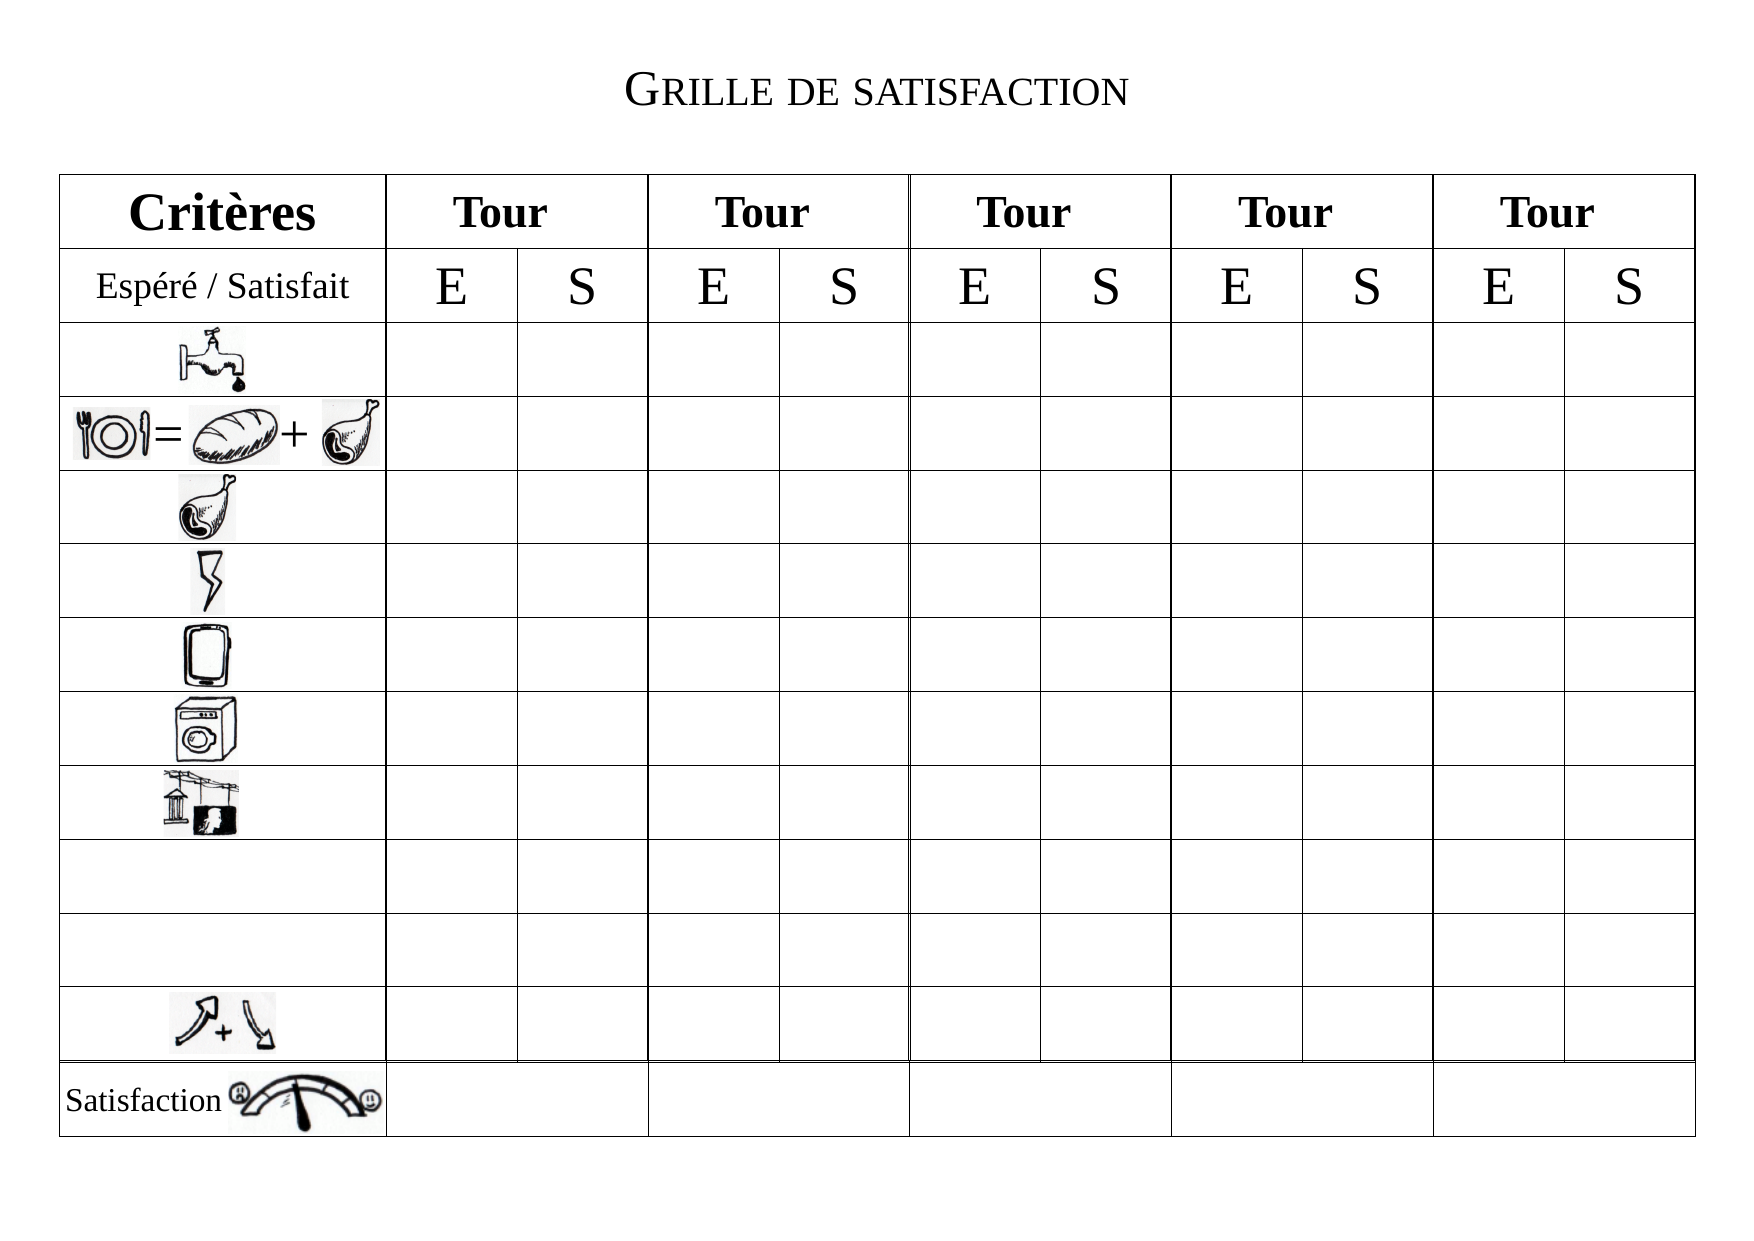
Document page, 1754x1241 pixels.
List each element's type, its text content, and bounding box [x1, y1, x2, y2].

table_cell E [1172, 249, 1302, 322]
table_cell Espéré / Satisfait [60, 249, 385, 322]
table_cell [911, 766, 1040, 839]
table_cell [1172, 692, 1302, 765]
table_cell E [387, 249, 517, 322]
table_cell [1434, 766, 1564, 839]
table_cell [1303, 618, 1432, 691]
table_cell [780, 840, 908, 913]
table_cell [387, 692, 517, 765]
table_cell [387, 987, 517, 1060]
table_cell [1565, 914, 1694, 986]
table_cell [1041, 766, 1170, 839]
table_cell [60, 618, 385, 691]
table_cell [649, 544, 779, 617]
table_cell [780, 471, 908, 543]
picture [178, 474, 237, 541]
table_cell [911, 544, 1040, 617]
table_cell [1172, 1063, 1433, 1136]
table_cell [518, 840, 647, 913]
table_cell [1303, 323, 1432, 396]
table_cell [1303, 840, 1432, 913]
table_header Tour [1172, 175, 1432, 248]
table_cell [60, 544, 385, 617]
table_cell [1565, 397, 1694, 469]
picture [181, 622, 232, 689]
table_cell S [518, 249, 647, 322]
table_cell [780, 323, 908, 396]
table_cell [387, 1063, 648, 1136]
table_cell [1565, 618, 1694, 691]
table_cell [1172, 840, 1302, 913]
picture [321, 399, 380, 466]
table_cell [1303, 471, 1432, 543]
table_cell [387, 471, 517, 543]
table_cell [649, 692, 779, 765]
table_cell [649, 471, 779, 543]
table_cell [518, 692, 647, 765]
table_cell [1041, 471, 1170, 543]
table_cell [1172, 471, 1302, 543]
table_cell [387, 618, 517, 691]
table_cell [780, 544, 908, 617]
table_cell [1434, 1063, 1695, 1136]
table_cell [1434, 397, 1564, 469]
table_cell [1172, 987, 1302, 1060]
table_cell [649, 840, 779, 913]
table_cell [1565, 323, 1694, 396]
table_cell [518, 766, 647, 839]
picture [228, 1071, 384, 1134]
table_cell [387, 544, 517, 617]
table_cell [1565, 840, 1694, 913]
picture [173, 694, 238, 763]
table_cell = + [60, 397, 385, 469]
table_cell [780, 987, 908, 1060]
table_cell [1303, 544, 1432, 617]
table_header Tour [911, 175, 1170, 248]
table_cell [60, 987, 385, 1060]
table_cell [1303, 397, 1432, 469]
table_cell [60, 323, 385, 396]
table_cell [1303, 914, 1432, 986]
table_cell [649, 323, 779, 396]
table_cell [1434, 987, 1564, 1060]
table_cell [780, 397, 908, 469]
table_cell [1565, 766, 1694, 839]
table_cell [1172, 914, 1302, 986]
table_cell [1565, 544, 1694, 617]
table_cell [911, 692, 1040, 765]
table_cell [1434, 544, 1564, 617]
table_cell [911, 618, 1040, 691]
table_cell [911, 840, 1040, 913]
table_cell S [780, 249, 908, 322]
table_cell [649, 397, 779, 469]
table_cell [518, 323, 647, 396]
table_cell [649, 618, 779, 691]
table_cell [1172, 766, 1302, 839]
table_cell Satisfaction [60, 1063, 386, 1136]
table_cell [1434, 323, 1564, 396]
table_cell [1434, 618, 1564, 691]
table_cell [1434, 692, 1564, 765]
table_cell [1041, 692, 1170, 765]
table_cell [1434, 914, 1564, 986]
table_cell [1172, 323, 1302, 396]
table_cell [60, 840, 385, 913]
table_cell [60, 471, 385, 543]
table_cell [1172, 618, 1302, 691]
table_cell E [649, 249, 779, 322]
table_cell [1041, 914, 1170, 986]
table_cell E [911, 249, 1040, 322]
picture [169, 992, 277, 1054]
table_cell [518, 397, 647, 469]
table_cell [60, 914, 385, 986]
picture [188, 405, 280, 465]
table_cell [1434, 471, 1564, 543]
table_cell [518, 987, 647, 1060]
table_cell [387, 766, 517, 839]
table_cell [518, 471, 647, 543]
table_cell [1041, 840, 1170, 913]
table_cell [780, 618, 908, 691]
table_cell [649, 1063, 909, 1136]
table_cell [60, 692, 385, 765]
table_cell [910, 1063, 1171, 1136]
table_cell [649, 914, 779, 986]
table_header Tour [1434, 175, 1694, 248]
table_cell [1565, 471, 1694, 543]
table_cell [387, 914, 517, 986]
table_cell [911, 323, 1040, 396]
table_cell [1041, 397, 1170, 469]
table_cell [649, 766, 779, 839]
table_cell [911, 471, 1040, 543]
picture [72, 407, 151, 460]
table_cell [1434, 840, 1564, 913]
table_cell [911, 987, 1040, 1060]
table_header Tour [649, 175, 908, 248]
table_header Critères [60, 175, 385, 248]
table_cell [780, 766, 908, 839]
table_cell [1041, 544, 1170, 617]
table_cell [780, 692, 908, 765]
table_cell [387, 323, 517, 396]
table_cell S [1041, 249, 1170, 322]
table_cell S [1303, 249, 1432, 322]
table_cell [387, 840, 517, 913]
table_cell [911, 914, 1040, 986]
table_cell [1041, 323, 1170, 396]
table_cell [1041, 987, 1170, 1060]
picture [190, 548, 226, 615]
table_cell [1565, 692, 1694, 765]
table_cell [1303, 692, 1432, 765]
table_cell [649, 987, 779, 1060]
table_cell [911, 397, 1040, 469]
table_header Tour [387, 175, 647, 248]
table_cell [518, 618, 647, 691]
table_cell [518, 544, 647, 617]
table_cell [1303, 987, 1432, 1060]
table_cell [780, 914, 908, 986]
table_cell [1172, 397, 1302, 469]
text Grille de satisfaction [59, 59, 1695, 117]
table_cell [387, 397, 517, 469]
picture [178, 326, 246, 394]
table_cell E [1434, 249, 1564, 322]
table_cell [1303, 766, 1432, 839]
table_cell [1172, 544, 1302, 617]
table_cell [518, 914, 647, 986]
table_cell S [1565, 249, 1694, 322]
table_cell [1041, 618, 1170, 691]
table_cell [1565, 987, 1694, 1060]
picture [163, 770, 239, 837]
table_cell [60, 766, 385, 839]
